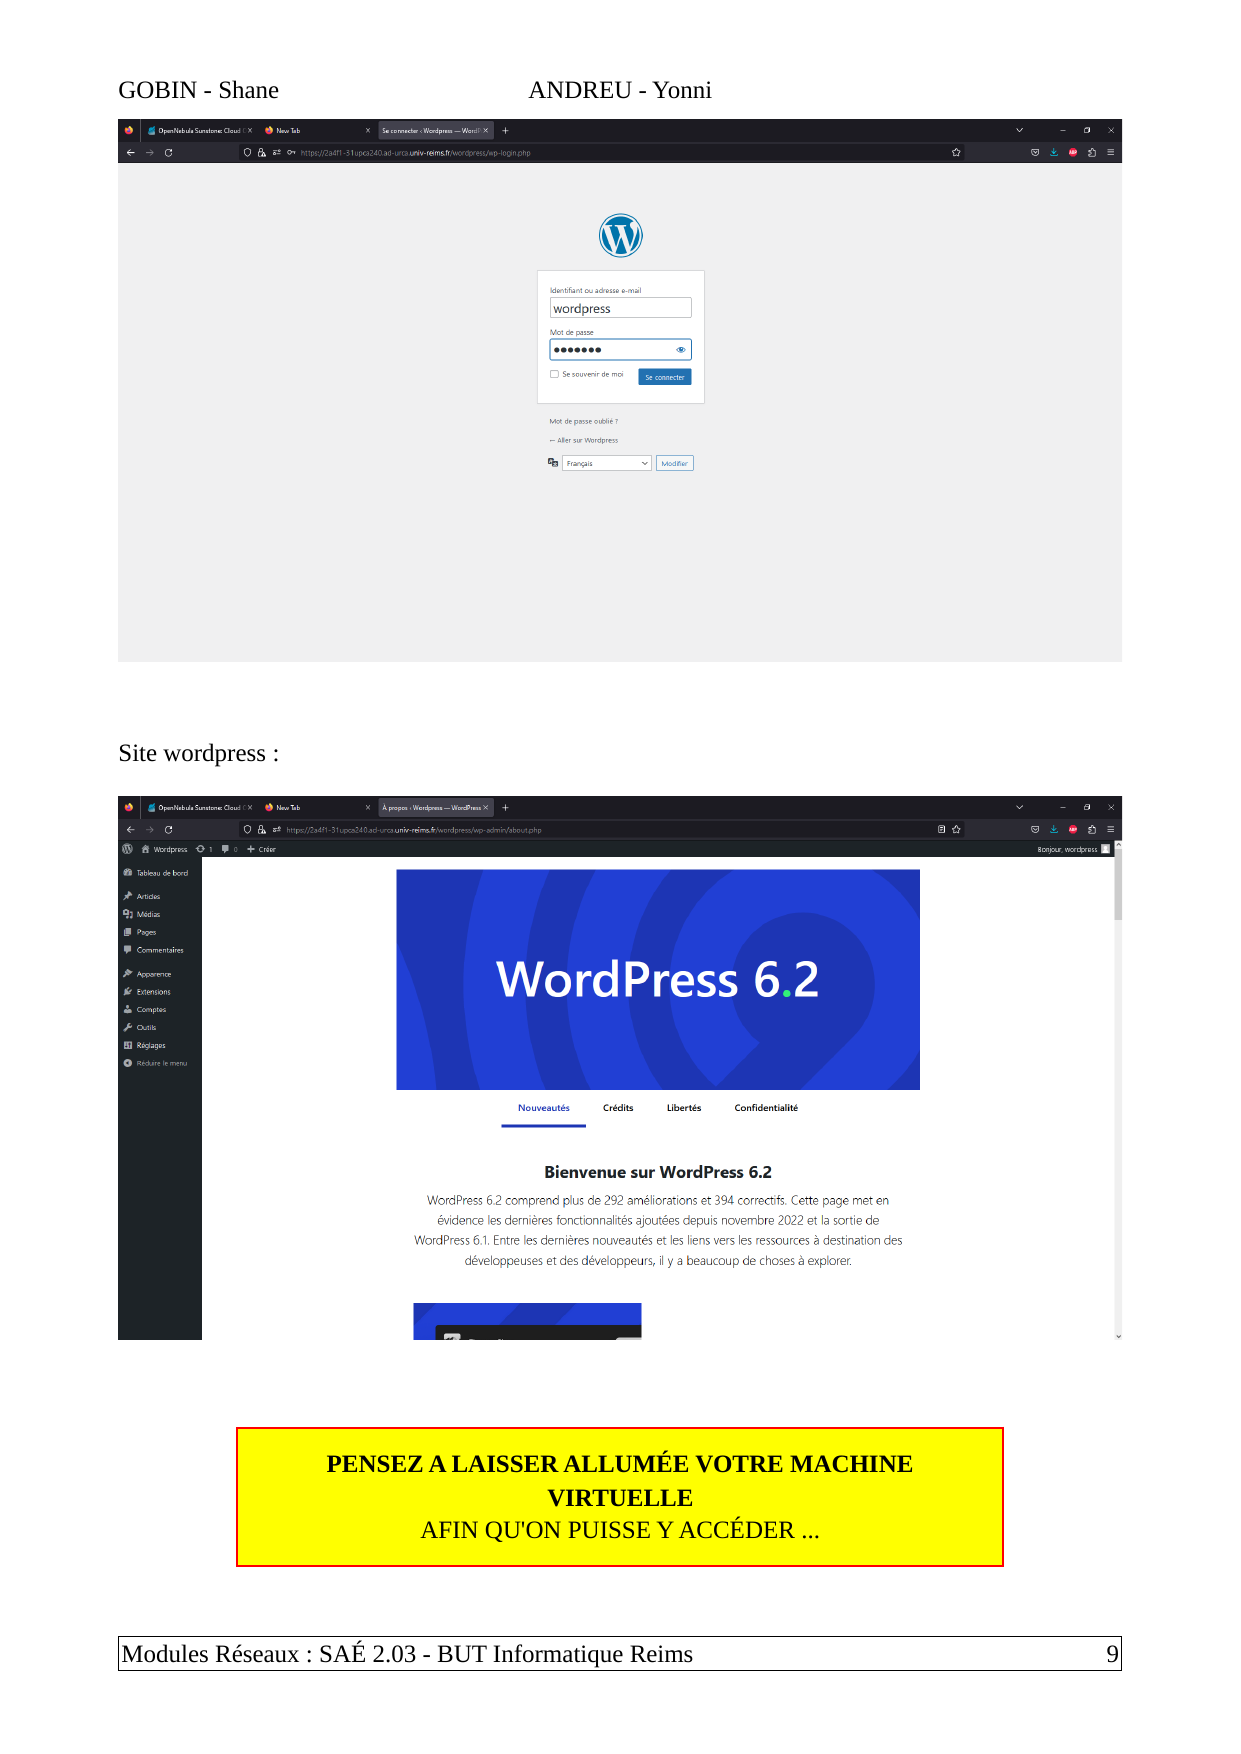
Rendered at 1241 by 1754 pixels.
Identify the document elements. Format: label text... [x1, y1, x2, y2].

text Site wordpress : [118, 738, 1122, 767]
text PENSEZ A LAISSER ALLUMÉE VOTRE MACHINE VIRTUELLE AFIN QU'ON PUISSE Y ACCÉDER ... [238, 1429, 1002, 1565]
